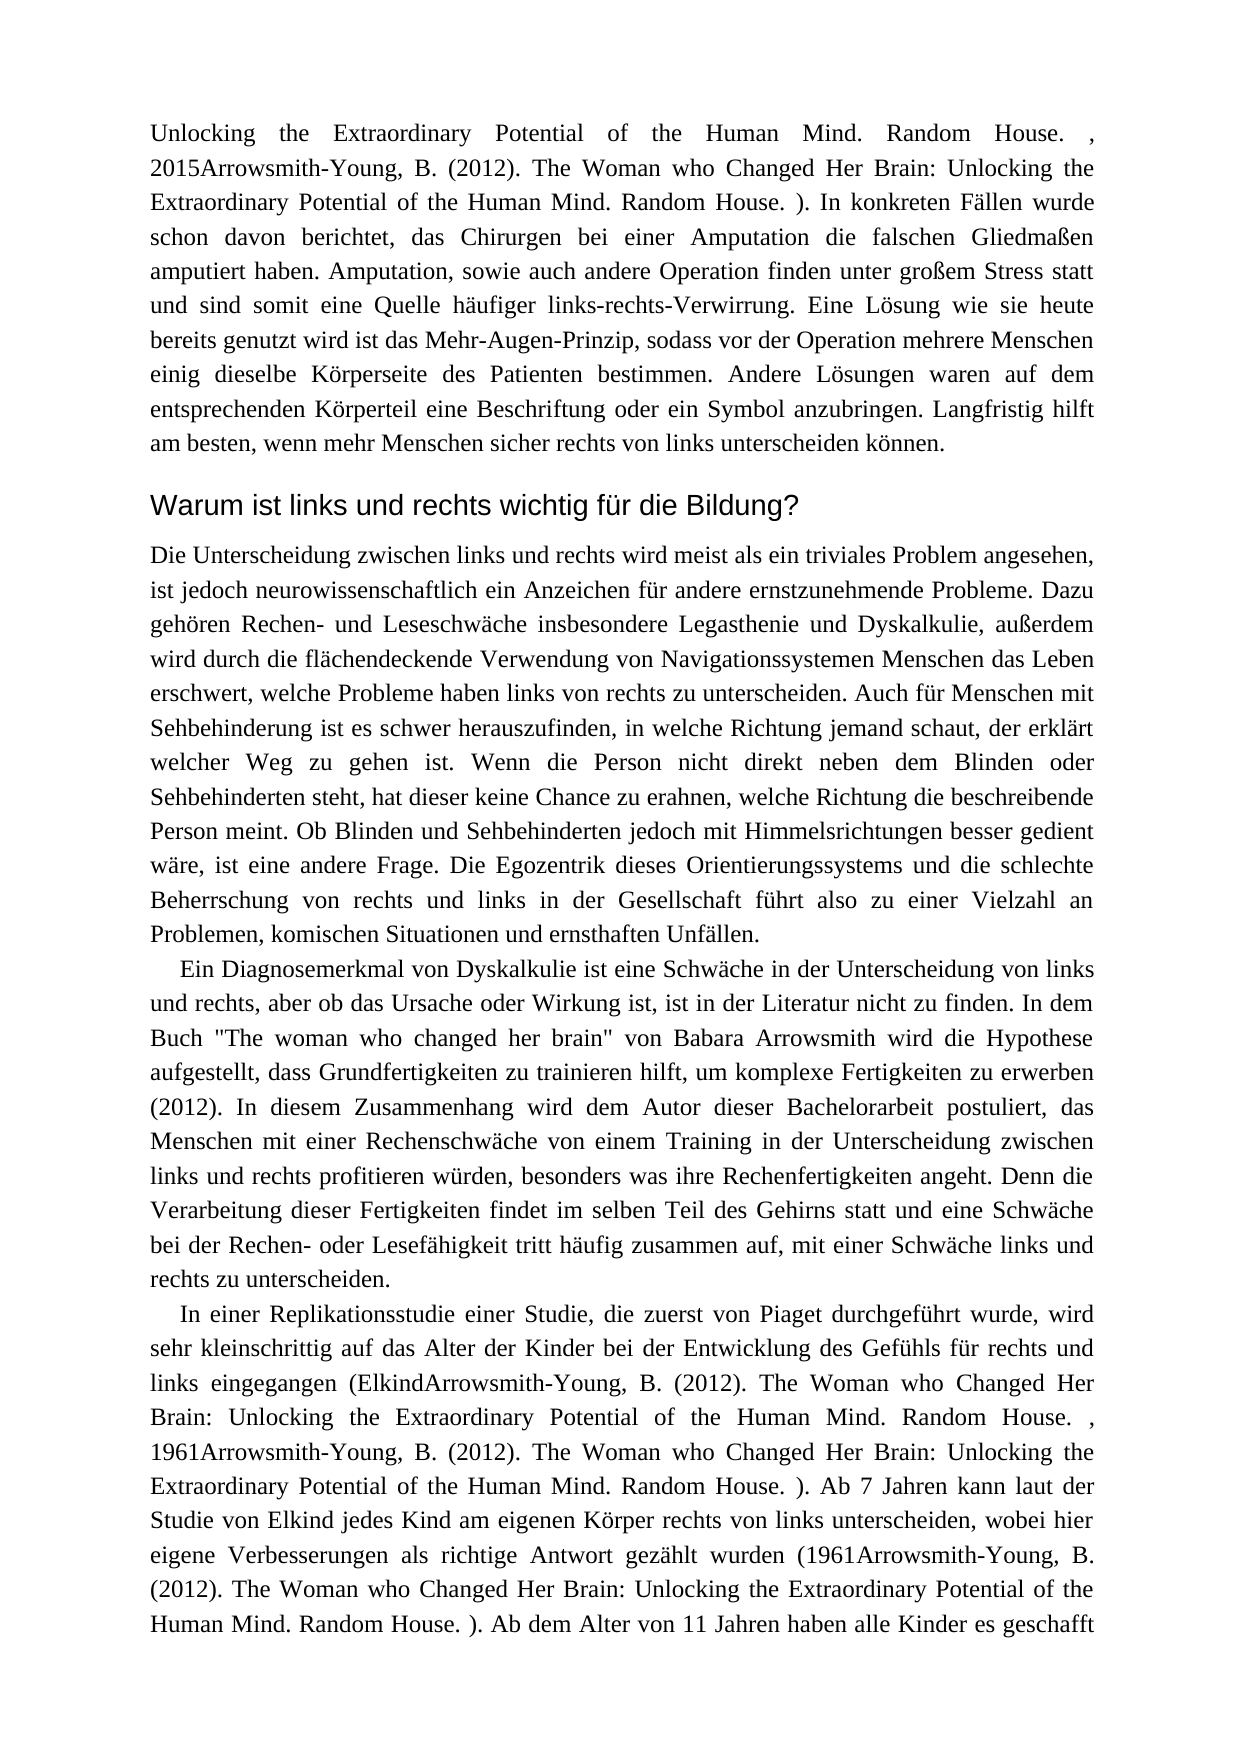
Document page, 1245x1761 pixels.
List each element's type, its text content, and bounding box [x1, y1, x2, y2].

text Ein Diagnosemerkmal von Dyskalkulie ist eine Schwäche in der Unterscheidung von links und rechts, aber ob das Ursache oder Wirkung ist, ist in der Literatur nicht zu finden. In dem Buch "The woman who changed her brain" von Babara Arrowsmith wird die Hypothese aufgestellt, dass Grundfertigkeiten zu trainieren hilft, um komplexe Fertigkeiten zu erwerben (2012). In diesem Zusammenhang wird dem Autor dieser Bachelorarbeit postuliert, das Menschen mit einer Rechenschwäche von einem Training in der Unterscheidung zwischen links und rechts profitieren würden, besonders was ihre Rechenfertigkeiten angeht. Denn die Verarbeitung dieser Fertigkeiten findet im selben Teil des Gehirns statt und eine Schwäche bei der Rechen- oder Lesefähigkeit tritt häufig zusammen auf, mit einer Schwäche links und rechts zu unterscheiden. [150, 954, 1095, 1293]
text Die Unterscheidung zwischen links und rechts wird meist als ein triviales Problem angesehen, ist jedoch neurowissenschaftlich ein Anzeichen für andere ernstzunehmende Probleme. Dazu gehören Rechen- und Leseschwäche insbesondere Legasthenie und Dyskalkulie, außerdem wird durch die flächendeckende Verwendung von Navigationssystemen Menschen das Leben erschwert, welche Probleme haben links von rechts zu unterscheiden. Auch für Menschen mit Sehbehinderung ist es schwer herauszufinden, in welche Richtung jemand schaut, der erklärt welcher Weg zu gehen ist. Wenn die Person nicht direkt neben dem Blinden oder Sehbehinderten steht, hat dieser keine Chance zu erahnen, welche Richtung die beschreibende Person meint. Ob Blinden und Sehbehinderten jedoch mit Himmelsrichtungen besser gedient wäre, ist eine andere Frage. Die Egozentrik dieses Orientierungssystems und die schlechte Beherrschung von rechts und links in der Gesellschaft führt also zu einer Vielzahl an Problemen, komischen Situationen und ernsthaften Unfällen. [150, 540, 1095, 948]
text In einer Replikationsstudie einer Studie, die zuerst von Piaget durchgeführt wurde, wird sehr kleinschrittig auf das Alter der Kinder bei der Entwicklung des Gefühls für rechts und links eingegangen (Elkind Arrowsmith-Young, B. (2012). The Woman who Changed Her Brain: Unlocking the Extraordinary Potential of the Human Mind. Random House. , 1961 Arrowsmith-Young, B. (2012). The Woman who Changed Her Brain: Unlocking the Extraordinary Potential of the Human Mind. Random House. ). Ab 7 Jahren kann laut der Studie von Elkind jedes Kind am eigenen Körper rechts von links unterscheiden, wobei hier eigene Verbesserungen als richtige Antwort gezählt wurden (1961 Arrowsmith-Young, B. (2012). The Woman who Changed Her Brain: Unlocking the Extraordinary Potential of the Human Mind. Random House. ). Ab dem Alter von 11 Jahren haben alle Kinder es geschafft [150, 1299, 1095, 1638]
text Unlocking the Extraordinary Potential of the Human Mind. Random House. , 2015 Arrowsmith-Young, B. (2012). The Woman who Changed Her Brain: Unlocking the Extraordinary Potential of the Human Mind. Random House. ). In konkreten Fällen wurde schon davon berichtet, das Chirurgen bei einer Amputation die falschen Gliedmaßen amputiert haben. Amputation, sowie auch andere Operation finden unter großem Stress statt und sind somit eine Quelle häufiger links-rechts-Verwirrung. Eine Lösung wie sie heute bereits genutzt wird ist das Mehr-Augen-Prinzip, sodass vor der Operation mehrere Menschen einig dieselbe Körperseite des Patienten bestimmen. Andere Lösungen waren auf dem entsprechenden Körperteil eine Beschriftung oder ein Symbol anzubringen. Langfristig hilft am besten, wenn mehr Menschen sicher rechts von links unterscheiden können. [150, 118, 1095, 457]
subtitle Warum ist links und rechts wichtig für die Bildung? [150, 488, 1095, 521]
